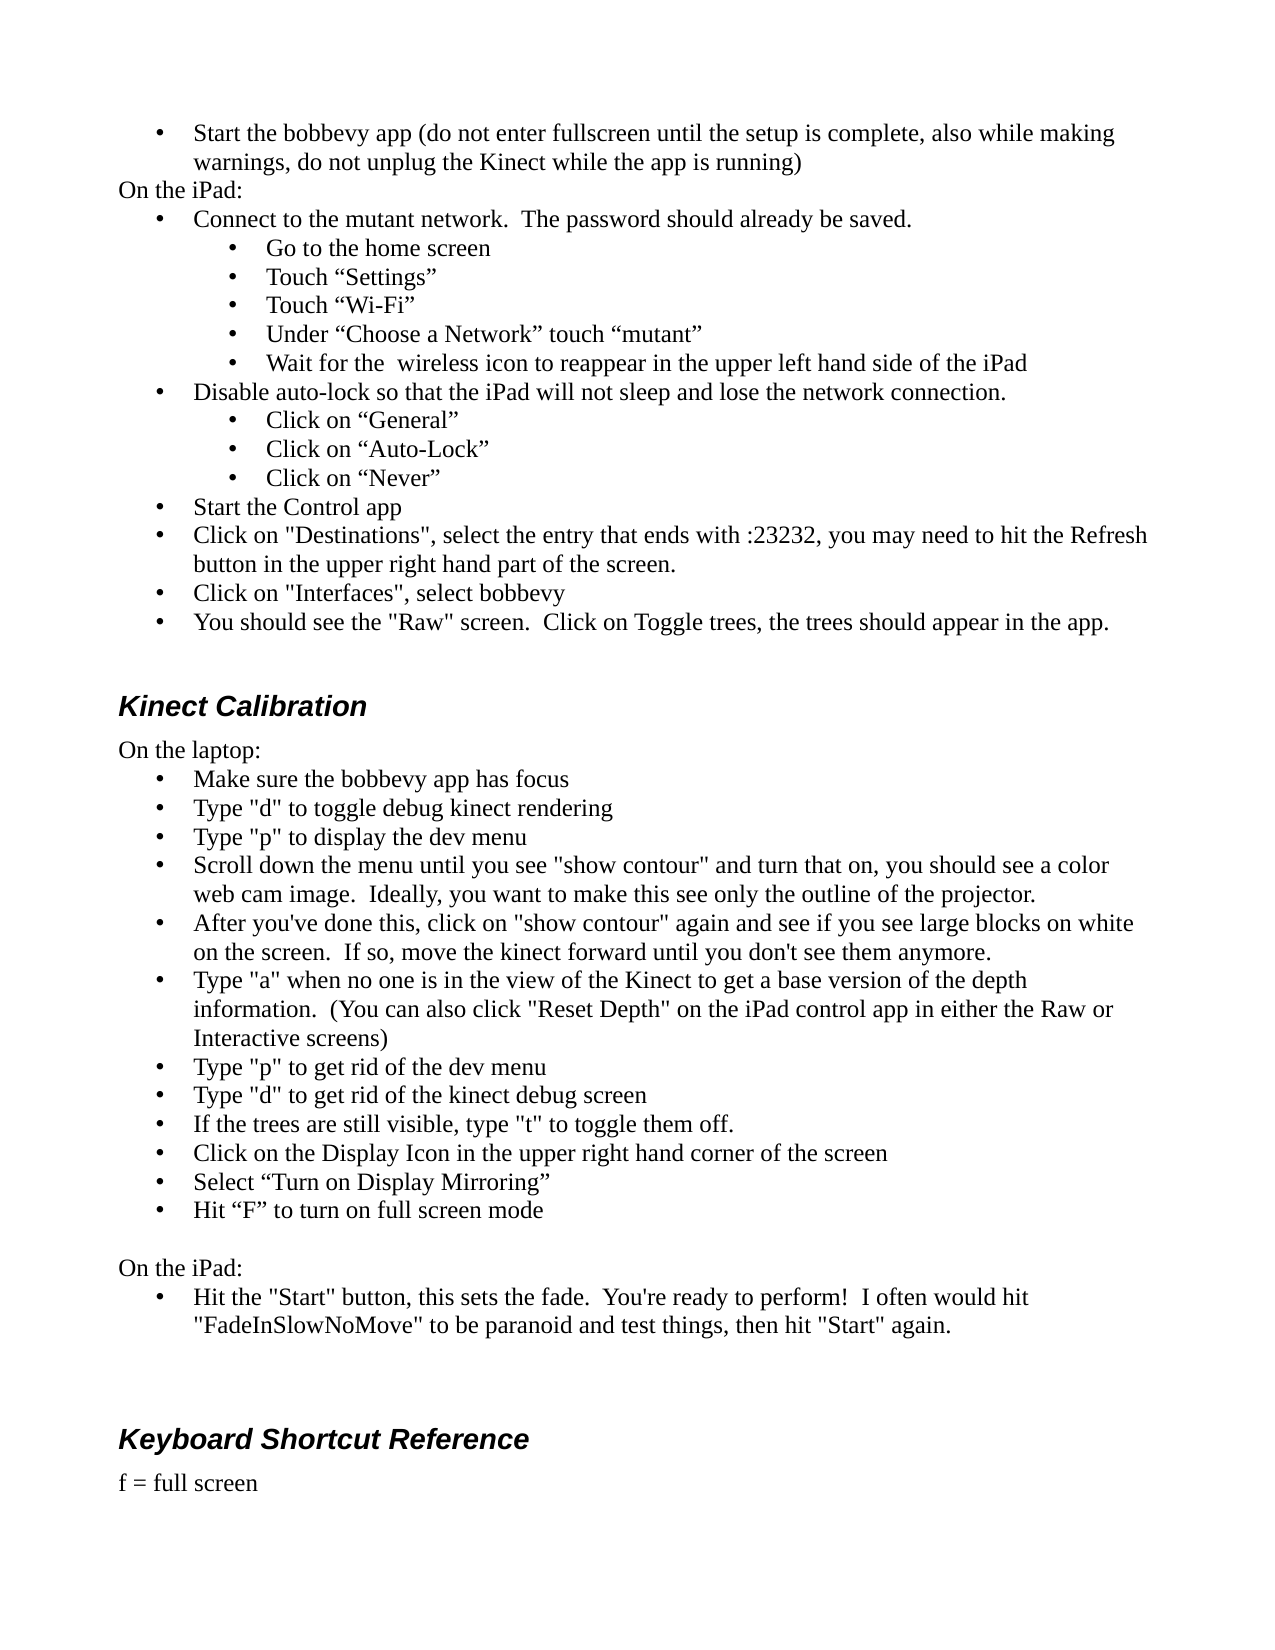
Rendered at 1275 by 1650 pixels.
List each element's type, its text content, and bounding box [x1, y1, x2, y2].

list Go to the home screen [228, 233, 1157, 262]
list Type "d" to toggle debug kinect rendering [156, 793, 1157, 822]
list Wait for the wireless icon to reappear in the upper left hand side of the iPad [228, 348, 1157, 377]
text f = full screen [118, 1468, 1157, 1496]
list Type "p" to display the dev menu [156, 822, 1157, 850]
list On the iPad: [81, 176, 1157, 204]
text On the laptop: [118, 735, 1157, 764]
list Touch “Settings” [228, 262, 1157, 291]
list Click on "Destinations", select the entry that ends with :23232, you may need to hit the Refresh button in the upper right hand part of the screen. [156, 521, 1157, 578]
list Click on “Auto-Lock” [228, 434, 1157, 463]
list Disable auto-lock so that the iPad will not sleep and lose the network connection. [156, 377, 1157, 406]
list Scroll down the menu until you see "show contour" and turn that on, you should see a color web cam image. Ideally, you want to make this see only the outline of the projector. [156, 850, 1157, 908]
list If the trees are still visible, type "t" to toggle them off. [156, 1109, 1157, 1138]
list Touch “Wi-Fi” [228, 291, 1157, 319]
list Start the bobbevy app (do not enter fullscreen until the setup is complete, also while making warnings, do not unplug the Kinect while the app is running) [156, 118, 1157, 176]
list You should see the "Raw" screen. Click on Toggle trees, the trees should appear in the app. [156, 607, 1157, 636]
list Click on the Display Icon in the upper right hand corner of the screen [156, 1138, 1157, 1167]
list Connect to the mutant network. The password should already be saved. [156, 204, 1157, 233]
list Click on "Interfaces", select bobbevy [156, 578, 1157, 607]
list Type "d" to get rid of the kinect debug screen [156, 1080, 1157, 1109]
list Under “Choose a Network” touch “mutant” [228, 319, 1157, 348]
text On the iPad: [118, 1253, 1157, 1282]
list Click on “Never” [228, 463, 1157, 492]
list Click on “General” [228, 406, 1157, 434]
subtitle Keyboard Shortcut Reference [118, 1422, 1157, 1455]
list Make sure the bobbevy app has focus [156, 764, 1157, 793]
subtitle Kinect Calibration [118, 689, 1157, 723]
list Select “Turn on Display Mirroring” [156, 1167, 1157, 1195]
list Type "p" to get rid of the dev menu [156, 1052, 1157, 1080]
list Type "a" when no one is in the view of the Kinect to get a base version of the depth information. (You can also click "Reset Depth" on the iPad control app in either the Raw or Interactive screens) [156, 965, 1157, 1052]
list Hit “F” to turn on full screen mode [156, 1195, 1157, 1224]
list Start the Control app [156, 492, 1157, 521]
list After you've done this, click on "show contour" again and see if you see large blocks on white on the screen. If so, move the kinect forward until you don't see them anymore. [156, 908, 1157, 965]
list Hit the "Start" button, this sets the fade. You're ready to perform! I often would hit "FadeInSlowNoMove" to be paranoid and test things, then hit "Start" again. [156, 1282, 1157, 1339]
